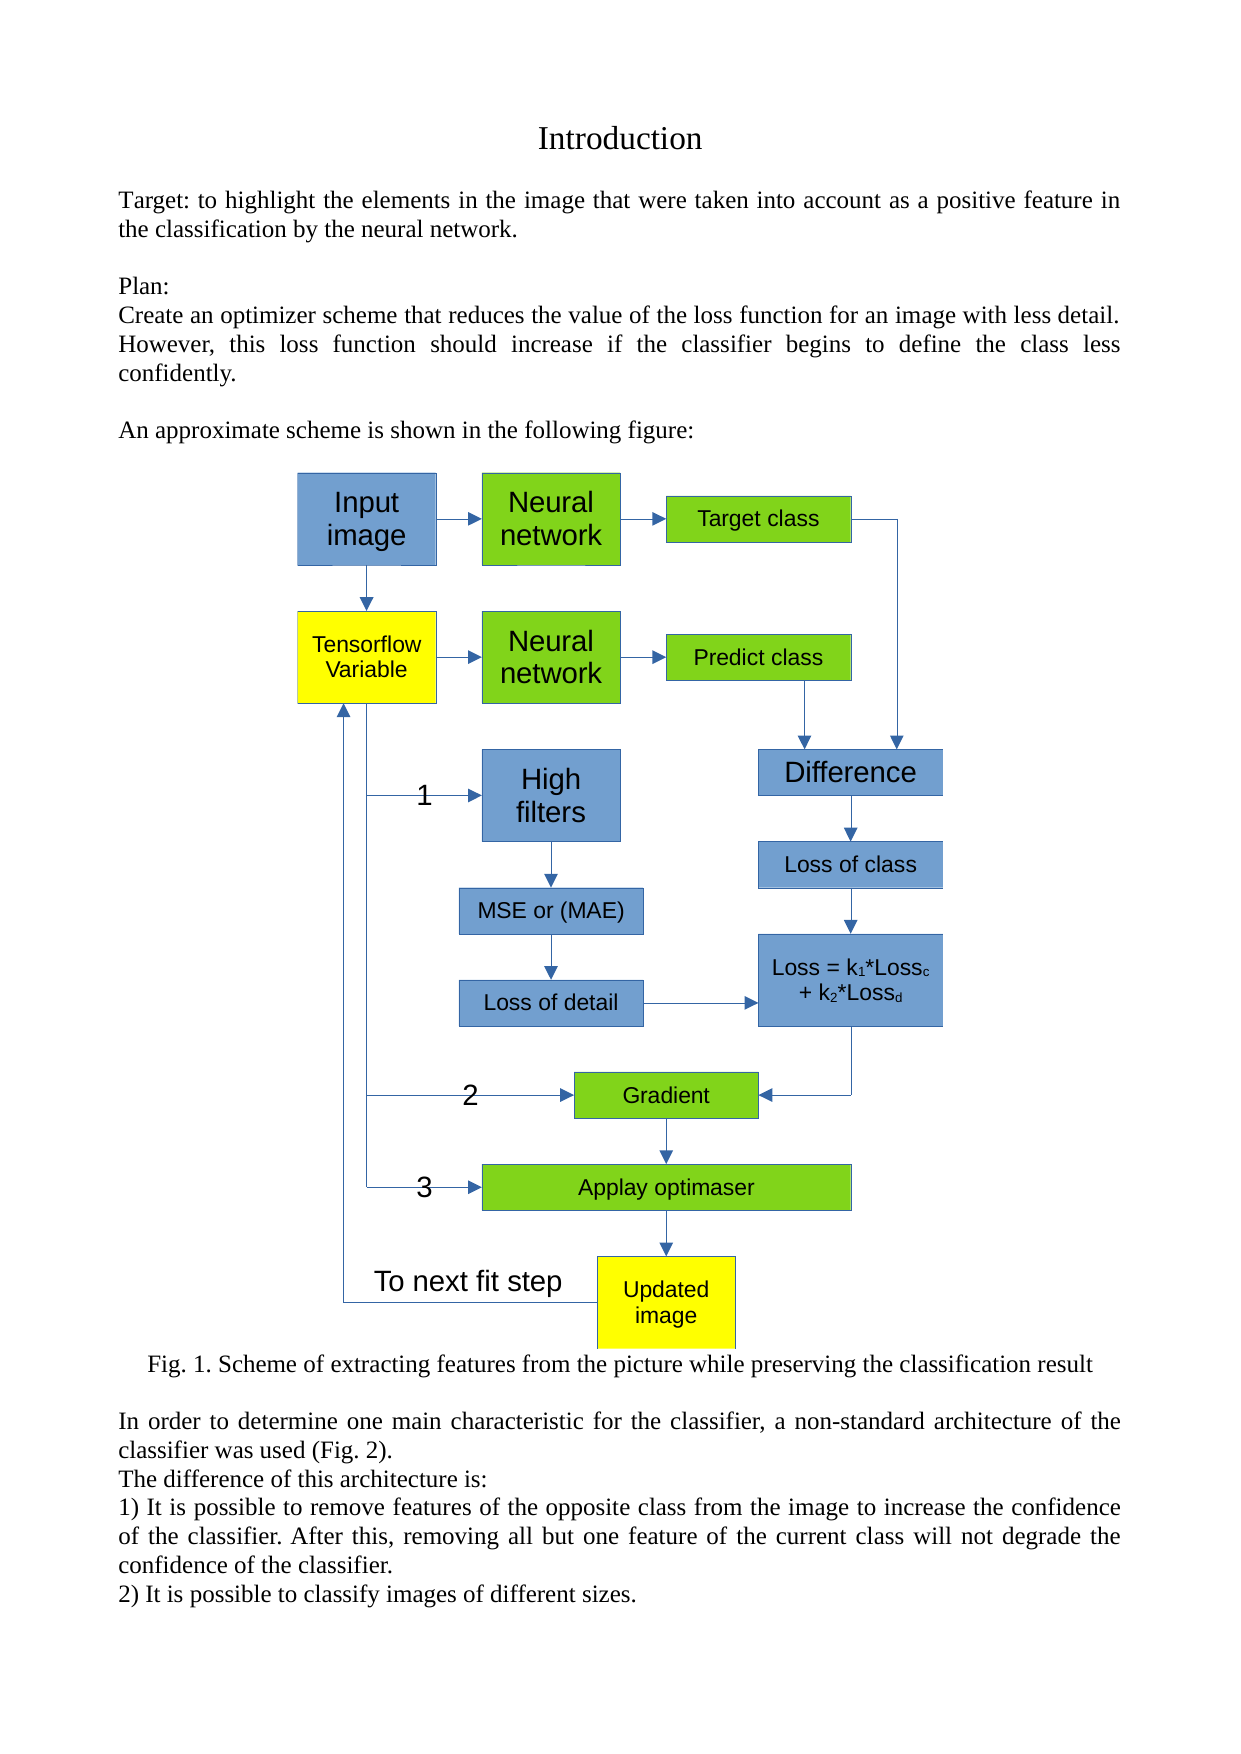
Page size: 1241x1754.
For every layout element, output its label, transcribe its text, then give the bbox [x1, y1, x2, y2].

text Target: to highlight the elements in the image that were taken into account as a positive feature in the classification by the neural network. [118, 185, 1122, 243]
text Plan: [118, 271, 1122, 300]
text The difference of this architecture is: [118, 1464, 1122, 1492]
text Create an optimizer scheme that reduces the value of the loss function for an image with less detail. However, this loss function should increase if the classifier begins to define the class less confidently. [118, 300, 1122, 386]
text An approximate scheme is shown in the following figure: [118, 415, 1122, 444]
text Introduction [118, 118, 1122, 156]
text In order to determine one main characteristic for the classifier, a non-standard architecture of the classifier was used (Fig. 2). [118, 1406, 1122, 1464]
text 1) It is possible to remove features of the opposite class from the image to increase the confidence of the classifier. After this, removing all but one feature of the current class will not degrade the confidence of the classifier. [118, 1492, 1122, 1579]
text 2) It is possible to classify images of different sizes. [118, 1579, 1122, 1607]
text Fig. 1. Scheme of extracting features from the picture while preserving the classification result [118, 1349, 1122, 1377]
